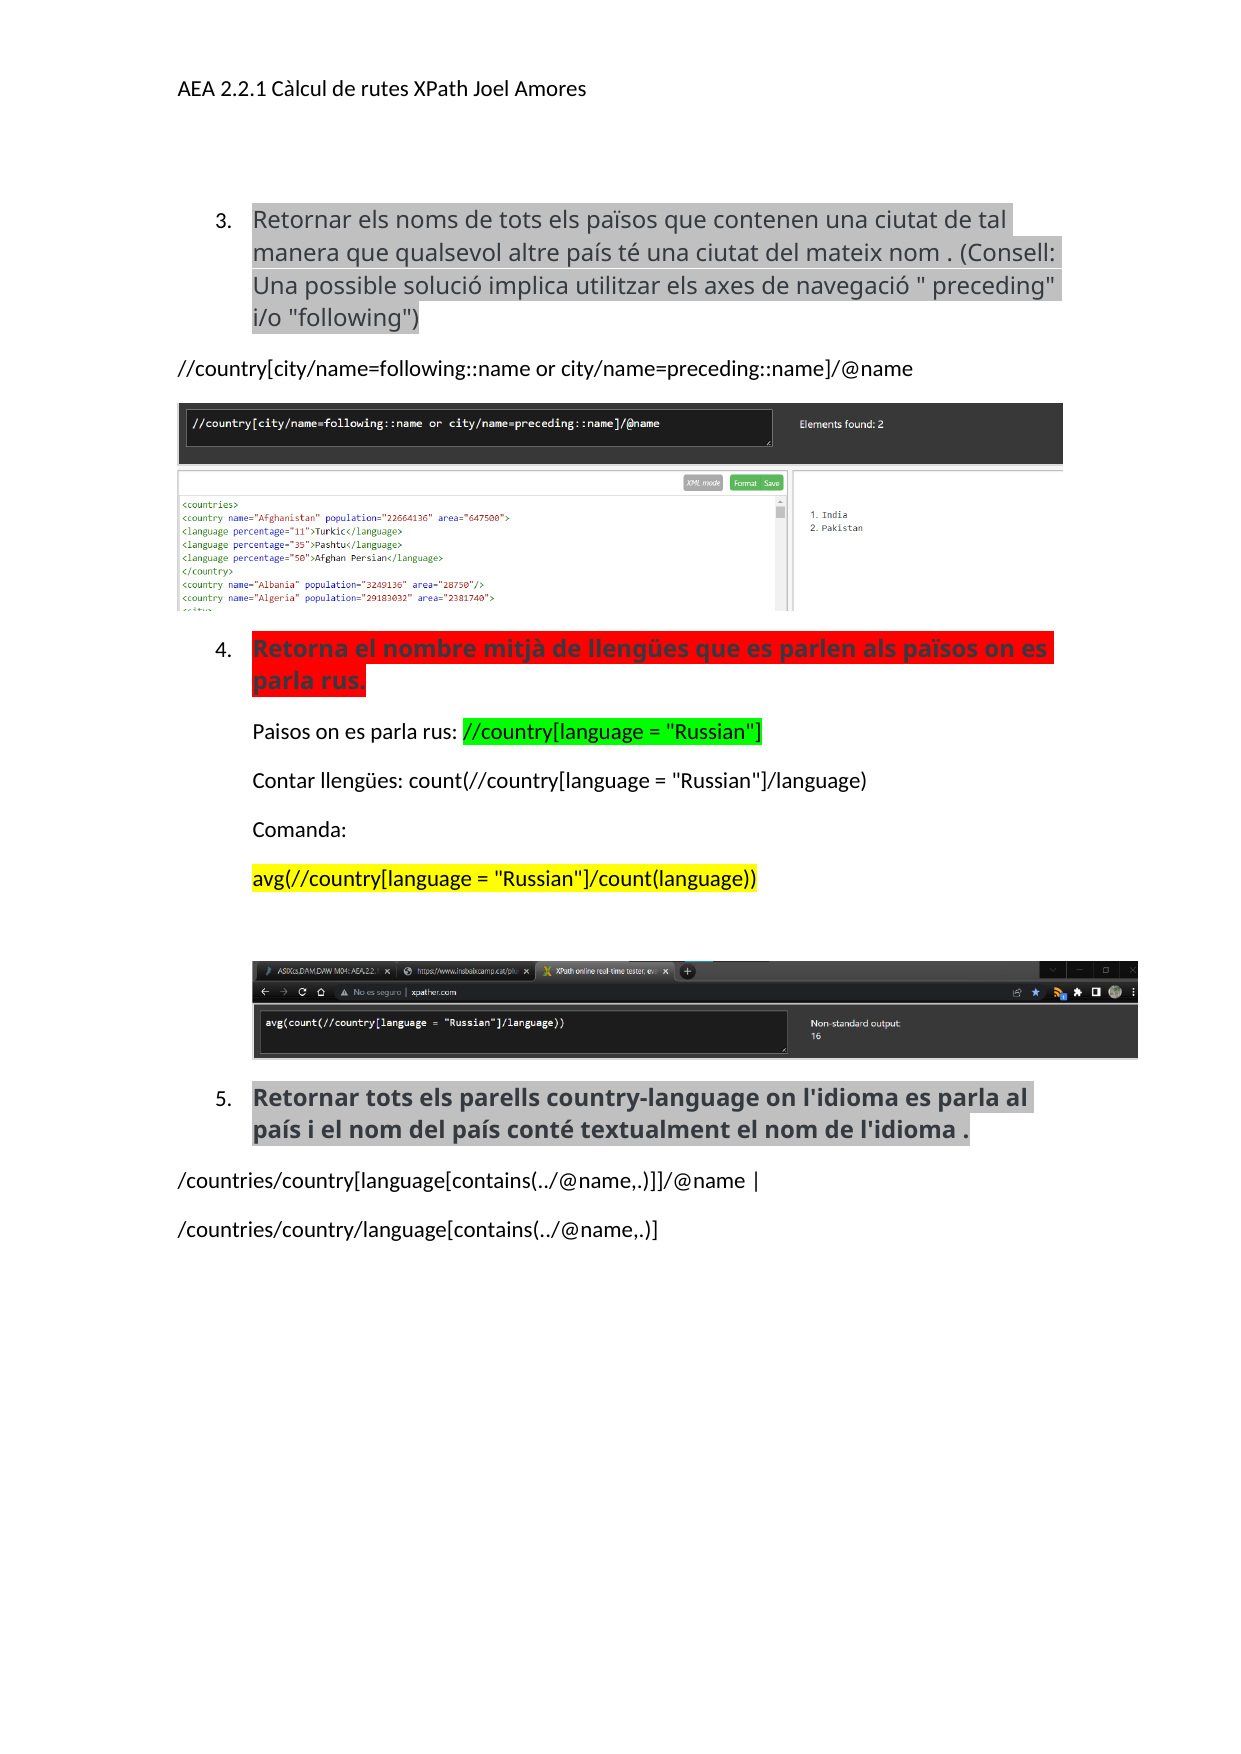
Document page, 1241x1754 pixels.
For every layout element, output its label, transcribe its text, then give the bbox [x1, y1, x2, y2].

list Retorna el nombre mitjà de llengües que es parlen als països on es parla rus. [215, 631, 1063, 697]
text avg(//country[language = "Russian"]/count(language)) [252, 864, 1063, 892]
list Retornar tots els parells country-language on l'idioma es parla al país i el nom del país conté textualment el nom de l'idioma . [215, 1081, 1063, 1146]
text //country[city/name=following::name or city/name=preceding::name]/@name [177, 354, 1063, 382]
text Contar llengües: count(//country[language = "Russian"]/language) [252, 766, 1063, 794]
text Paisos on es parla rus: //country[language = "Russian"] [252, 717, 1063, 745]
text /countries/country/language[contains(../@name,.)] [177, 1216, 1063, 1243]
text Comanda: [252, 815, 1063, 843]
text /countries/country[language[contains(../@name,.)]]/@name | [177, 1167, 1063, 1195]
list Retornar els noms de tots els països que contenen una ciutat de tal manera que qualsevol altre país té una ciutat del mateix nom . (Consell: Una possible solució implica utilitzar els axes de navegació " preceding" i/o "following") [215, 203, 1063, 334]
